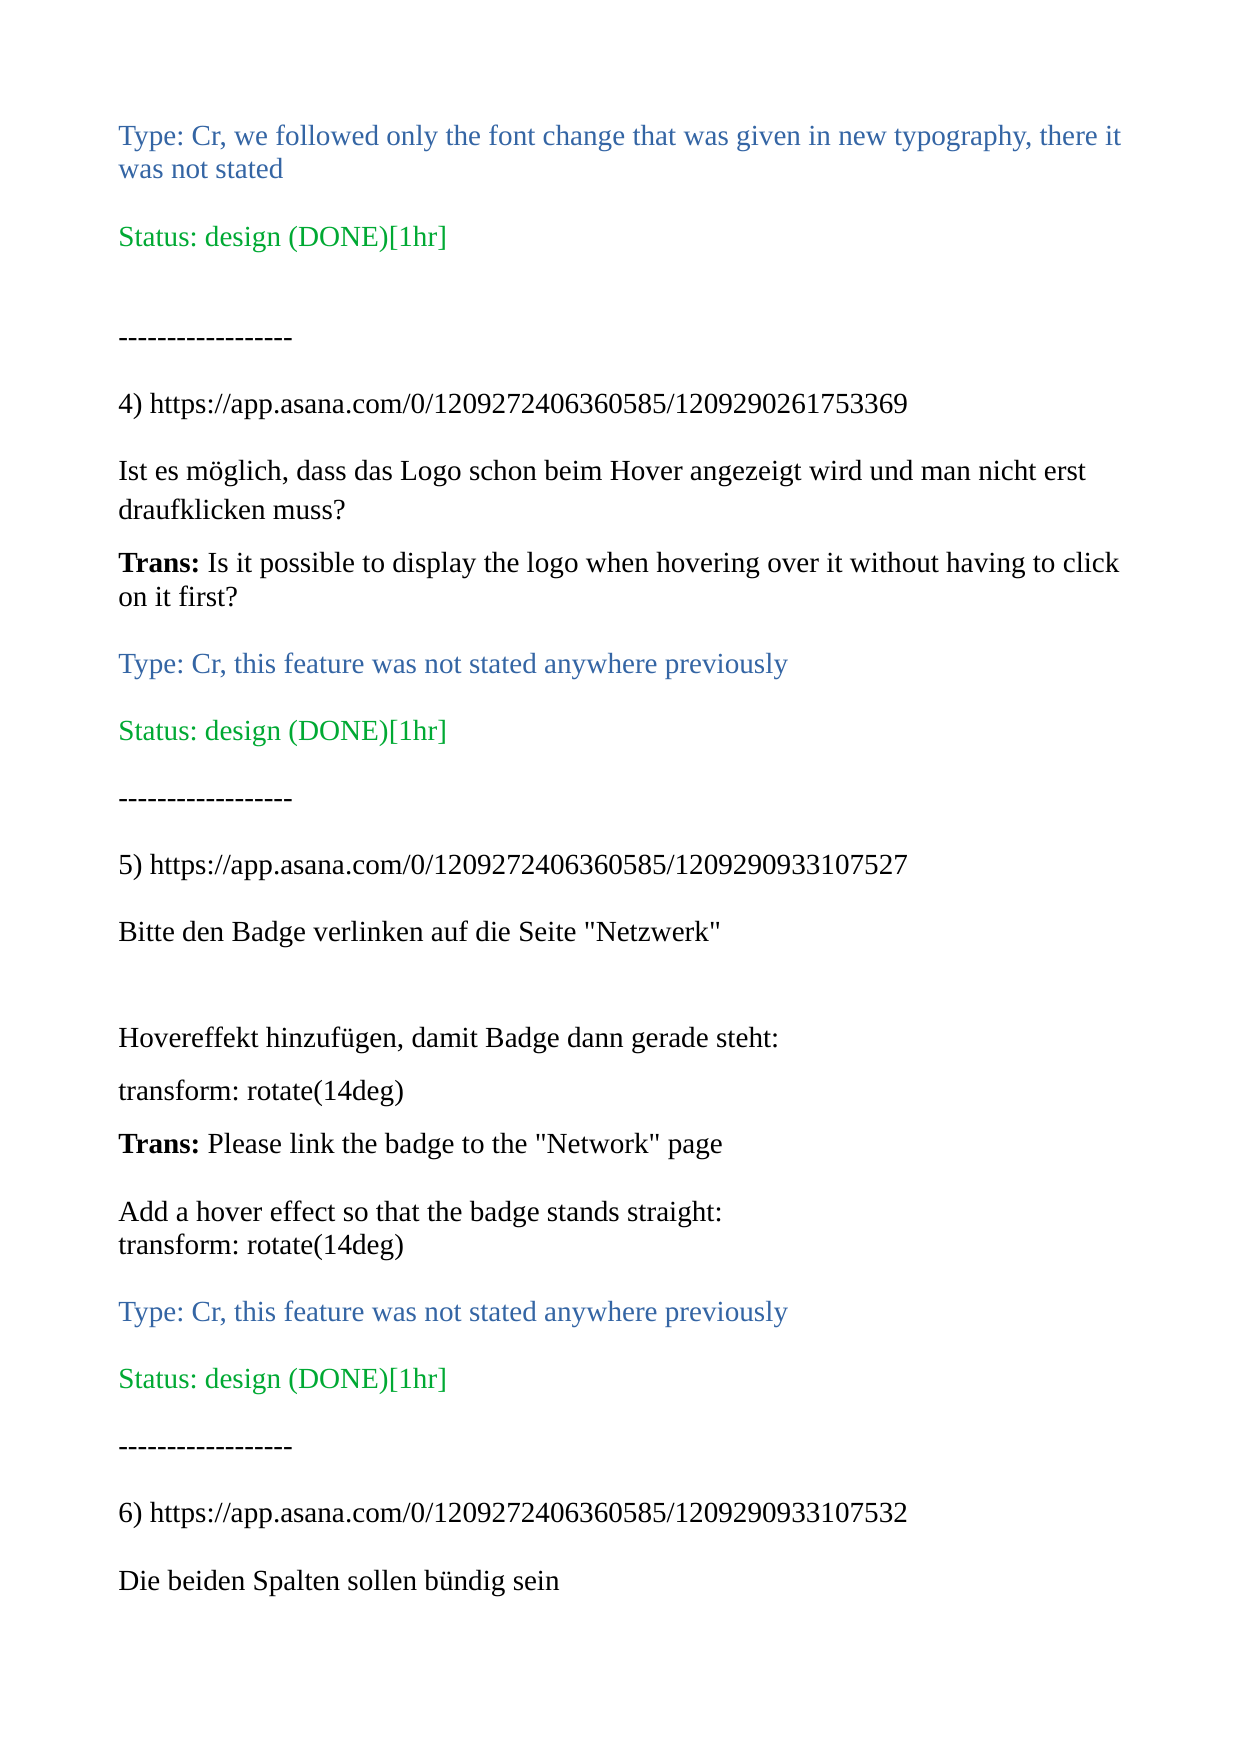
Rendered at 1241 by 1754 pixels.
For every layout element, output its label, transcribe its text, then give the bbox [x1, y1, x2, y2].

text Type: Cr, this feature was not stated anywhere previously [118, 1294, 1122, 1328]
text Status: design (DONE)[1hr] [118, 713, 1122, 746]
text Ist es möglich, dass das Logo schon beim Hover angezeigt wird und man nicht erst draufklicken muss? [118, 453, 1122, 526]
text 6) https://app.asana.com/0/1209272406360585/1209290933107532 [118, 1496, 1122, 1529]
text Status: design (DONE)[1hr] [118, 219, 1122, 252]
text Status: design (DONE)[1hr] [118, 1361, 1122, 1395]
text Type: Cr, we followed only the font change that was given in new typography, there it was not stated [118, 118, 1122, 185]
text ------------------ [118, 319, 1122, 353]
text transform: rotate(14deg) [118, 1227, 1122, 1261]
text Type: Cr, this feature was not stated anywhere previously [118, 646, 1122, 679]
text ------------------ [118, 1428, 1122, 1462]
text 4) https://app.asana.com/0/1209272406360585/1209290261753369 [118, 386, 1122, 420]
text Trans: Please link the badge to the "Network" page [118, 1127, 1122, 1160]
text 5) https://app.asana.com/0/1209272406360585/1209290933107527 [118, 847, 1122, 881]
text transform: rotate(14deg) [118, 1073, 1122, 1107]
text Hovereffekt hinzufügen, damit Badge dann gerade steht: [118, 1020, 1122, 1054]
text ------------------ [118, 780, 1122, 813]
text Die beiden Spalten sollen bündig sein [118, 1563, 1122, 1596]
text Bitte den Badge verlinken auf die Seite "Netzwerk" [118, 914, 1122, 948]
text Trans: Is it possible to display the logo when hovering over it without having to click on it first? [118, 545, 1122, 612]
text Add a hover effect so that the badge stands straight: [118, 1194, 1122, 1227]
